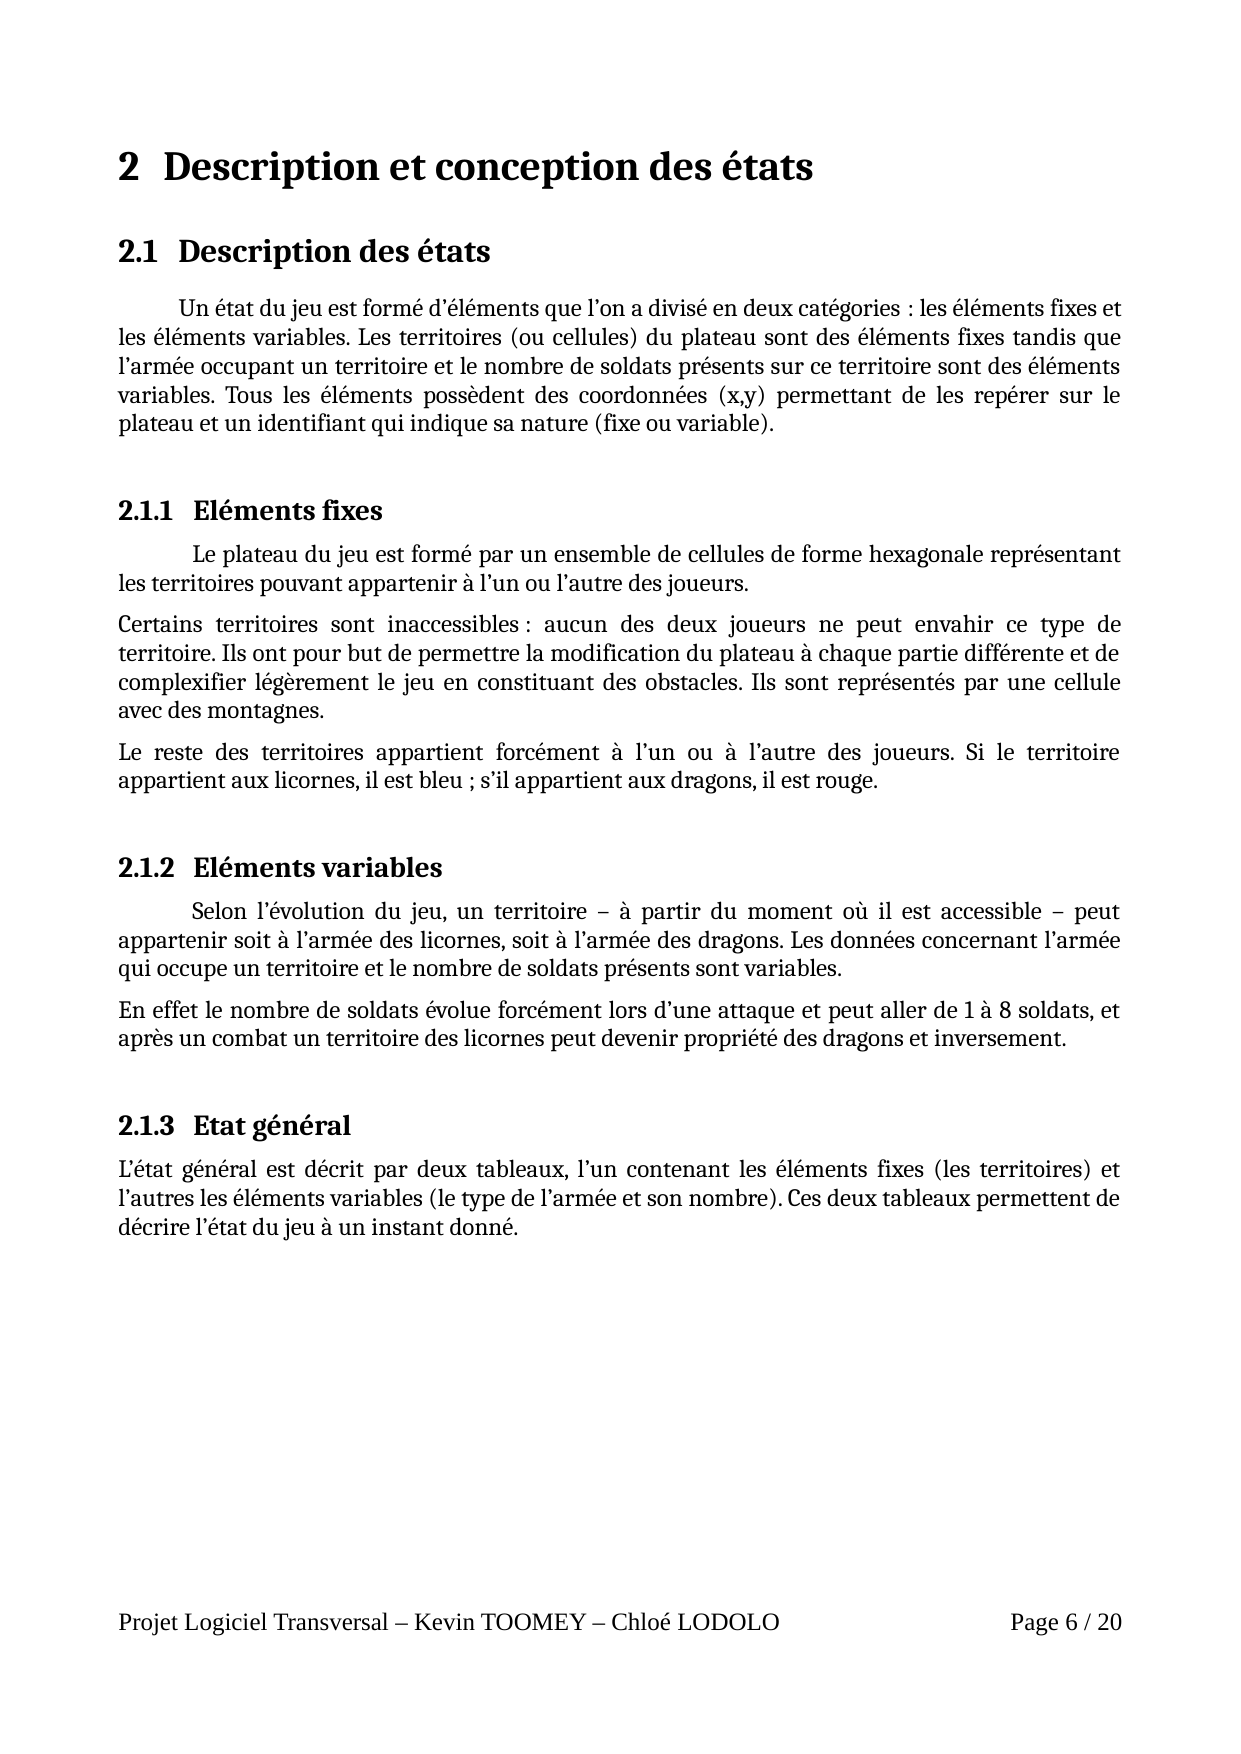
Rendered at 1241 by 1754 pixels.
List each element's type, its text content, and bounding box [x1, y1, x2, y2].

text Un état du jeu est formé d’éléments que l’on a divisé en deux catégories : les éléments fixes et les éléments variables. Les territoires (ou cellules) du plateau sont des éléments fixes tandis que l’armée occupant un territoire et le nombre de soldats présents sur ce territoire sont des éléments variables. Tous les éléments possèdent des coordonnées (x,y) permettant de les repérer sur le plateau et un identifiant qui indique sa nature (fixe ou variable). [118, 294, 1122, 438]
text Certains territoires sont inaccessibles : aucun des deux joueurs ne peut envahir ce type de territoire. Ils ont pour but de permettre la modification du plateau à chaque partie différente et de complexifier légèrement le jeu en constituant des obstacles. Ils sont représentés par une cellule avec des montagnes. [118, 610, 1122, 725]
subtitle Description des états [118, 232, 1122, 271]
subtitle Description et conception des états [118, 143, 1122, 191]
text En effet le nombre de soldats évolue forcément lors d’une attaque et peut aller de 1 à 8 soldats, et après un combat un territoire des licornes peut devenir propriété des dragons et inversement. [118, 996, 1122, 1053]
text Selon l’évolution du jeu, un territoire – à partir du moment où il est accessible – peut appartenir soit à l’armée des licornes, soit à l’armée des dragons. Les données concernant l’armée qui occupe un territoire et le nombre de soldats présents sont variables. [118, 897, 1122, 983]
text Le plateau du jeu est formé par un ensemble de cellules de forme hexagonale représentant les territoires pouvant appartenir à l’un ou l’autre des joueurs. [118, 540, 1122, 597]
subtitle Eléments variables [118, 851, 1122, 884]
subtitle Eléments fixes [118, 494, 1122, 527]
text Le reste des territoires appartient forcément à l’un ou à l’autre des joueurs. Si le territoire appartient aux licornes, il est bleu ; s’il appartient aux dragons, il est rouge. [118, 737, 1122, 795]
text L’état général est décrit par deux tableaux, l’un contenant les éléments fixes (les territoires) et l’autres les éléments variables (le type de l’armée et son nombre). Ces deux tableaux permettent de décrire l’état du jeu à un instant donné. [118, 1155, 1122, 1241]
subtitle Etat général [118, 1109, 1122, 1142]
